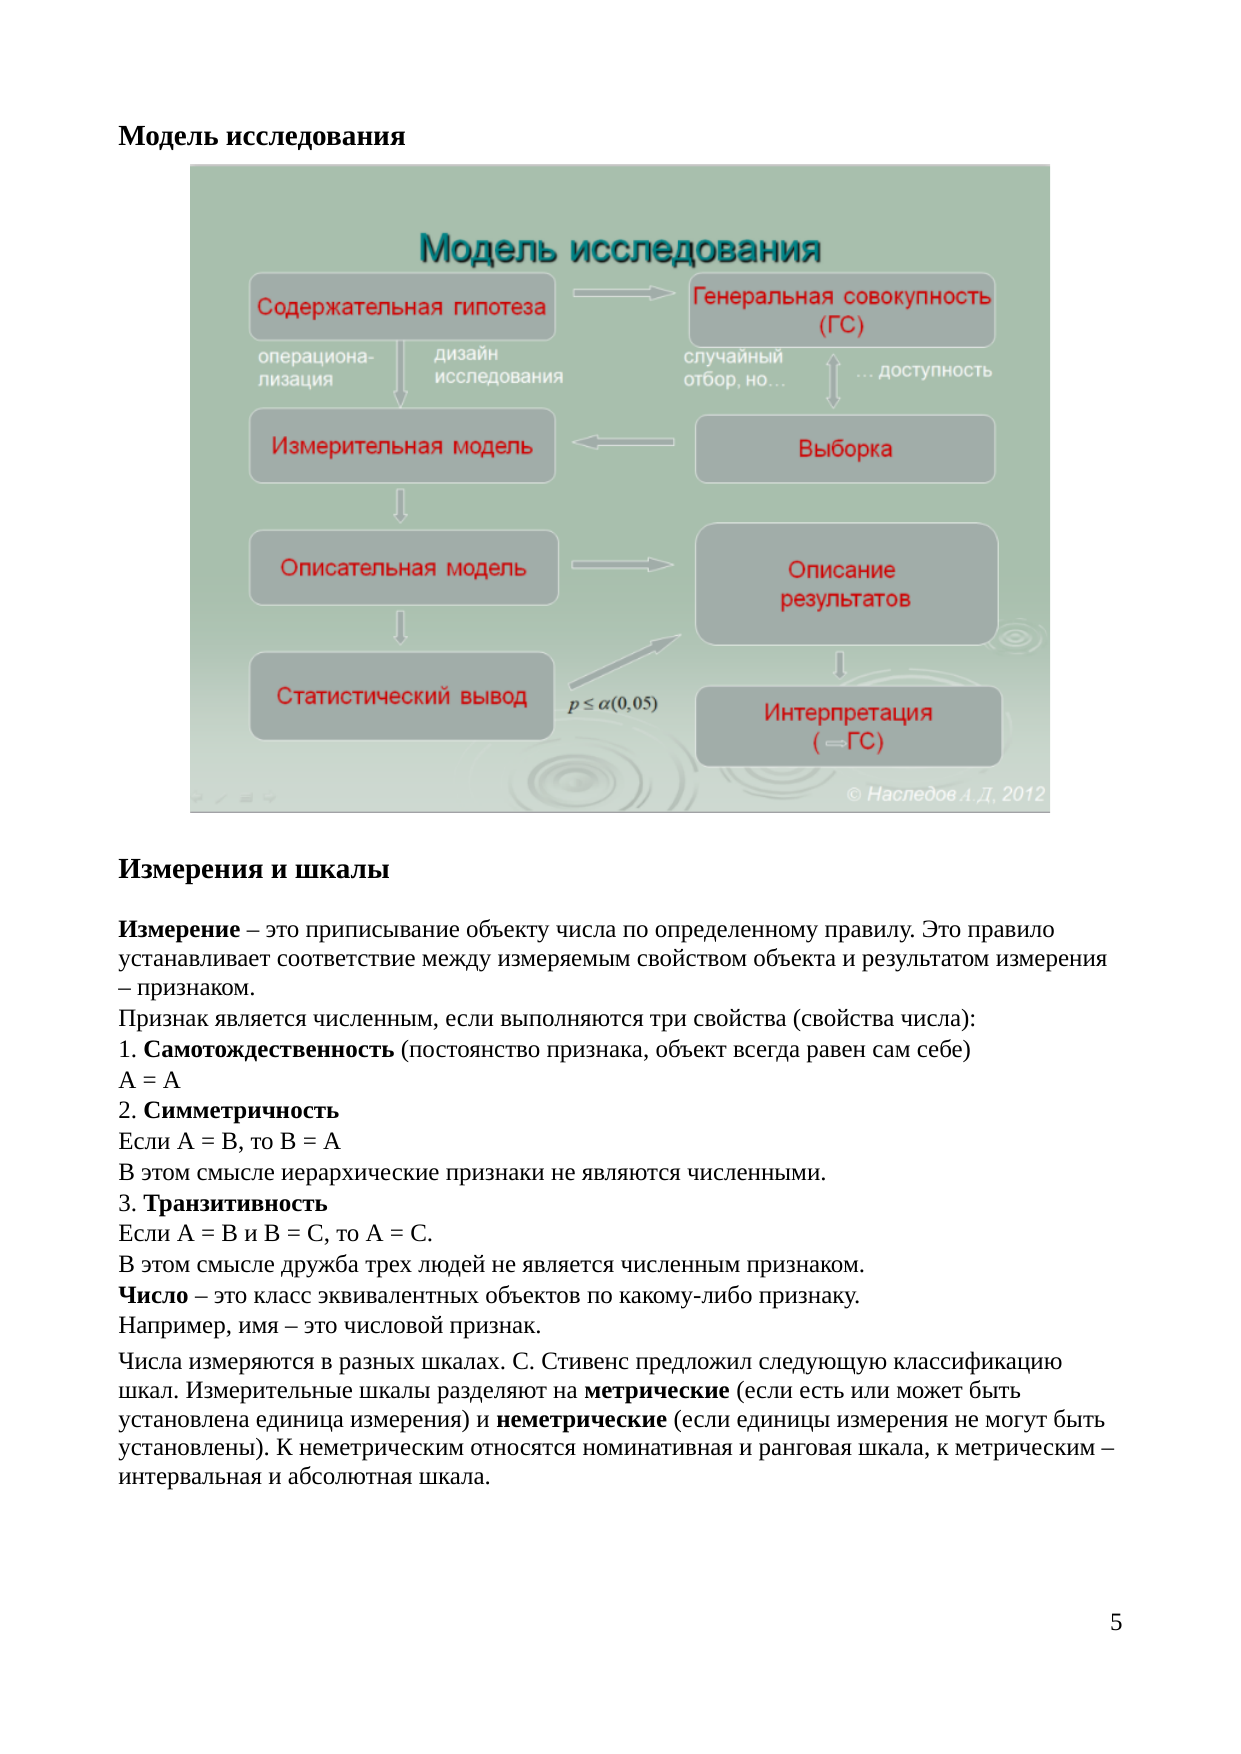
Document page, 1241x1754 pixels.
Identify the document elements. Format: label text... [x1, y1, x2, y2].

text Числа измеряются в разных шкалах. С. Стивенс предложил следующую классификацию шкал. Измерительные шкалы разделяют на метрические (если есть или может быть установлена единица измерения) и неметрические (если единицы измерения не могут быть установлены). К неметрическим относятся номинативная и ранговая шкала, к метрическим – интервальная и абсолютная шкала. [118, 1346, 1122, 1490]
text 3. Транзитивность [118, 1193, 1122, 1216]
subtitle Измерения и шкалы [118, 851, 1122, 885]
text Признак является численным, если выполняются три свойства (свойства числа): [118, 1008, 1122, 1031]
text Если А = В, то В = А [118, 1131, 1122, 1154]
text 2. Симметричность [118, 1100, 1122, 1123]
text Число – это класс эквивалентных объектов по какому-либо признаку. [118, 1285, 1122, 1308]
text 1. Самотождественность (постоянство признака, объект всегда равен сам себе) [118, 1039, 1122, 1062]
subtitle Модель исследования [118, 118, 1122, 152]
text В этом смысле иерархические признаки не являются численными. [118, 1162, 1122, 1185]
text В этом смысле дружба трех людей не является численным признаком. [118, 1254, 1122, 1277]
text Измерение – это приписывание объекту числа по определенному правилу. Это правило устанавливает соответствие между измеряемым свойством объекта и результатом измерения – признаком. [118, 914, 1122, 1000]
text Если А = В и В = С, то А = С. [118, 1223, 1122, 1246]
picture [190, 164, 1051, 813]
text А = А [118, 1070, 1122, 1093]
text Например, имя – это числовой признак. [118, 1316, 1122, 1338]
